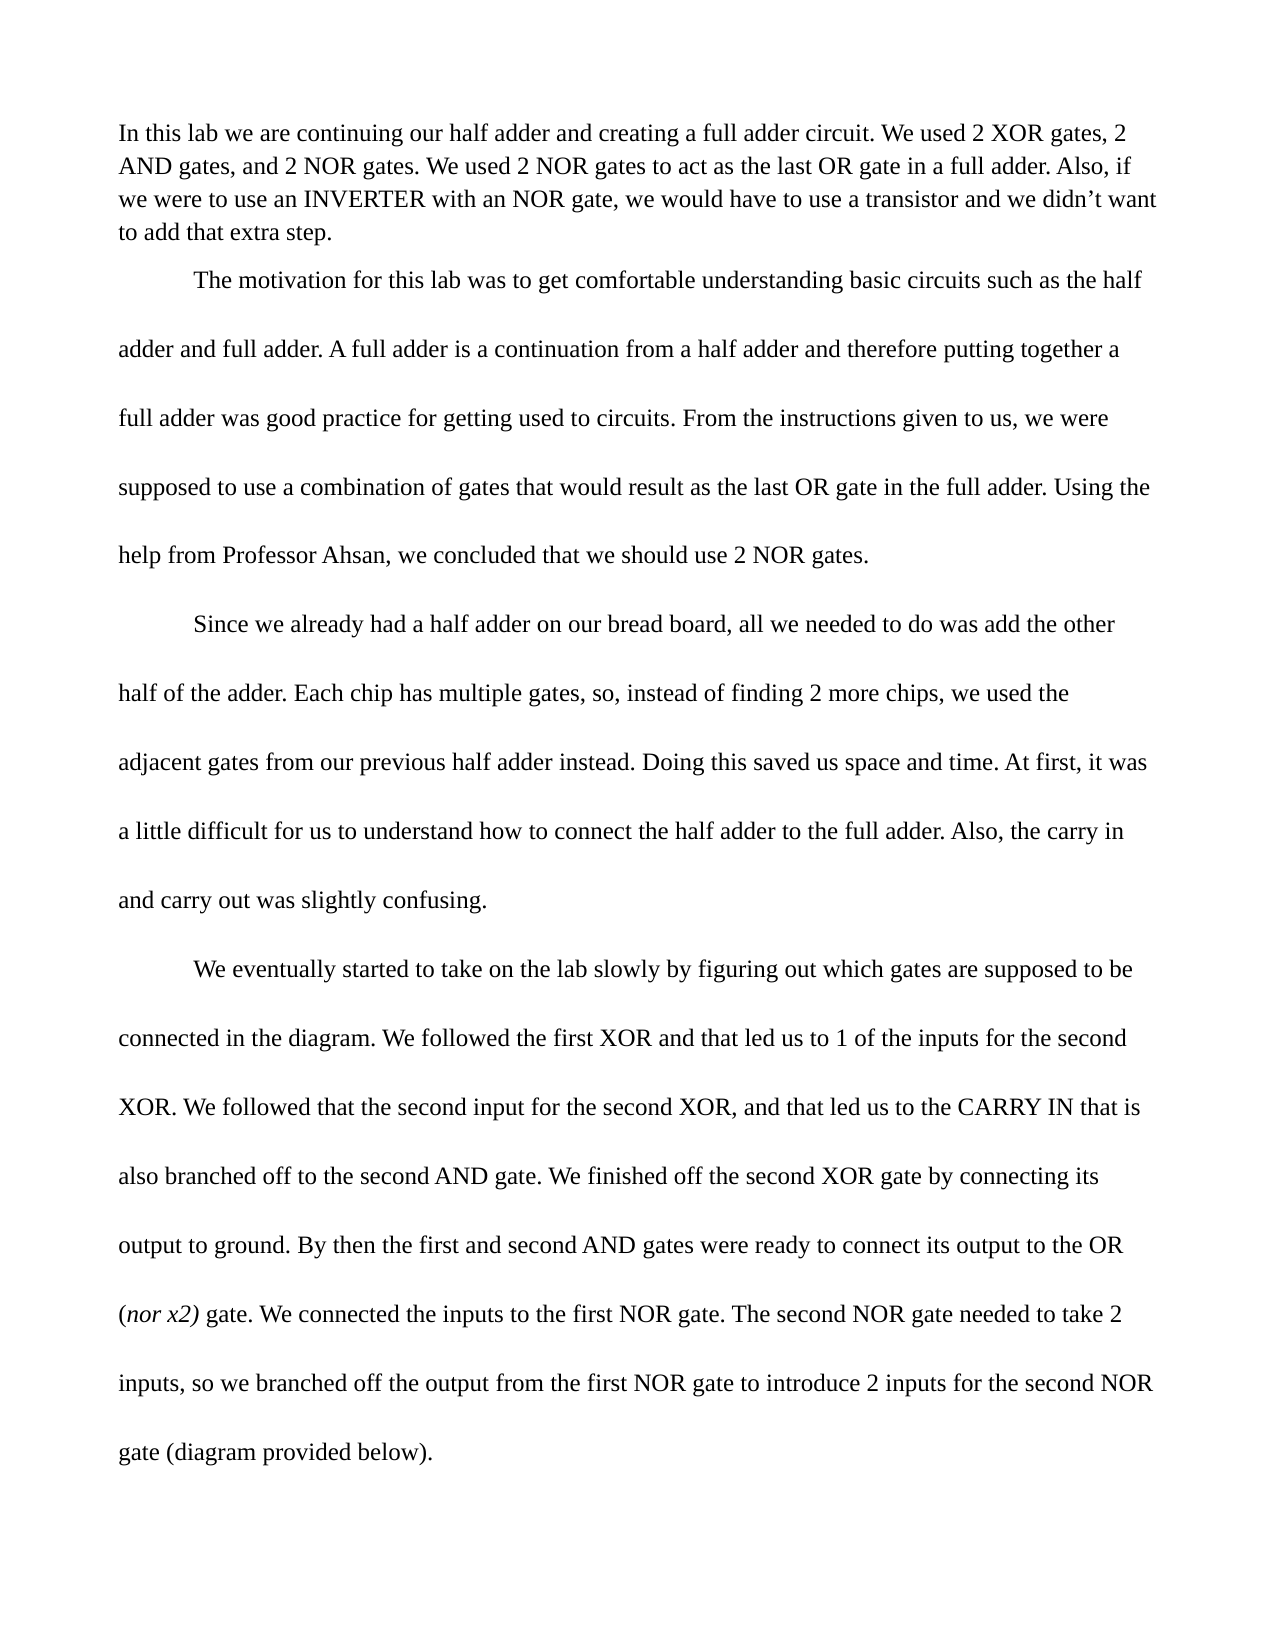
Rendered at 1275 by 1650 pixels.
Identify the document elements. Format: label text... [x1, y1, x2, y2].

text In this lab we are continuing our half adder and creating a full adder circuit. We used 2 XOR gates, 2 AND gates, and 2 NOR gates. We used 2 NOR gates to act as the last OR gate in a full adder. Also, if we were to use an INVERTER with an NOR gate, we would have to use a transistor and we didn’t want to add that extra step. [118, 118, 1157, 246]
text The motivation for this lab was to get comfortable understanding basic circuits such as the half adder and full adder. A full adder is a continuation from a half adder and therefore putting together a full adder was good practice for getting used to circuits. From the instructions given to us, we were supposed to use a combination of gates that would result as the last OR gate in the full adder. Using the help from Professor Ahsan, we concluded that we should use 2 NOR gates. [118, 265, 1157, 569]
text We eventually started to take on the lab slowly by figuring out which gates are supposed to be connected in the diagram. We followed the first XOR and that led us to 1 of the inputs for the second XOR. We followed that the second input for the second XOR, and that led us to the CARRY IN that is also branched off to the second AND gate. We finished off the second XOR gate by connecting its output to ground. By then the first and second AND gates were ready to connect its output to the OR (nor x2) gate. We connected the inputs to the first NOR gate. The second NOR gate needed to take 2 inputs, so we branched off the output from the first NOR gate to introduce 2 inputs for the second NOR gate (diagram provided below). [118, 954, 1157, 1466]
text Since we already had a half adder on our bread board, all we needed to do was add the other half of the adder. Each chip has multiple gates, so, instead of finding 2 more chips, we used the adjacent gates from our previous half adder instead. Doing this saved us space and time. At first, it was a little difficult for us to understand how to connect the half adder to the full adder. Also, the carry in and carry out was slightly confusing. [118, 609, 1157, 914]
